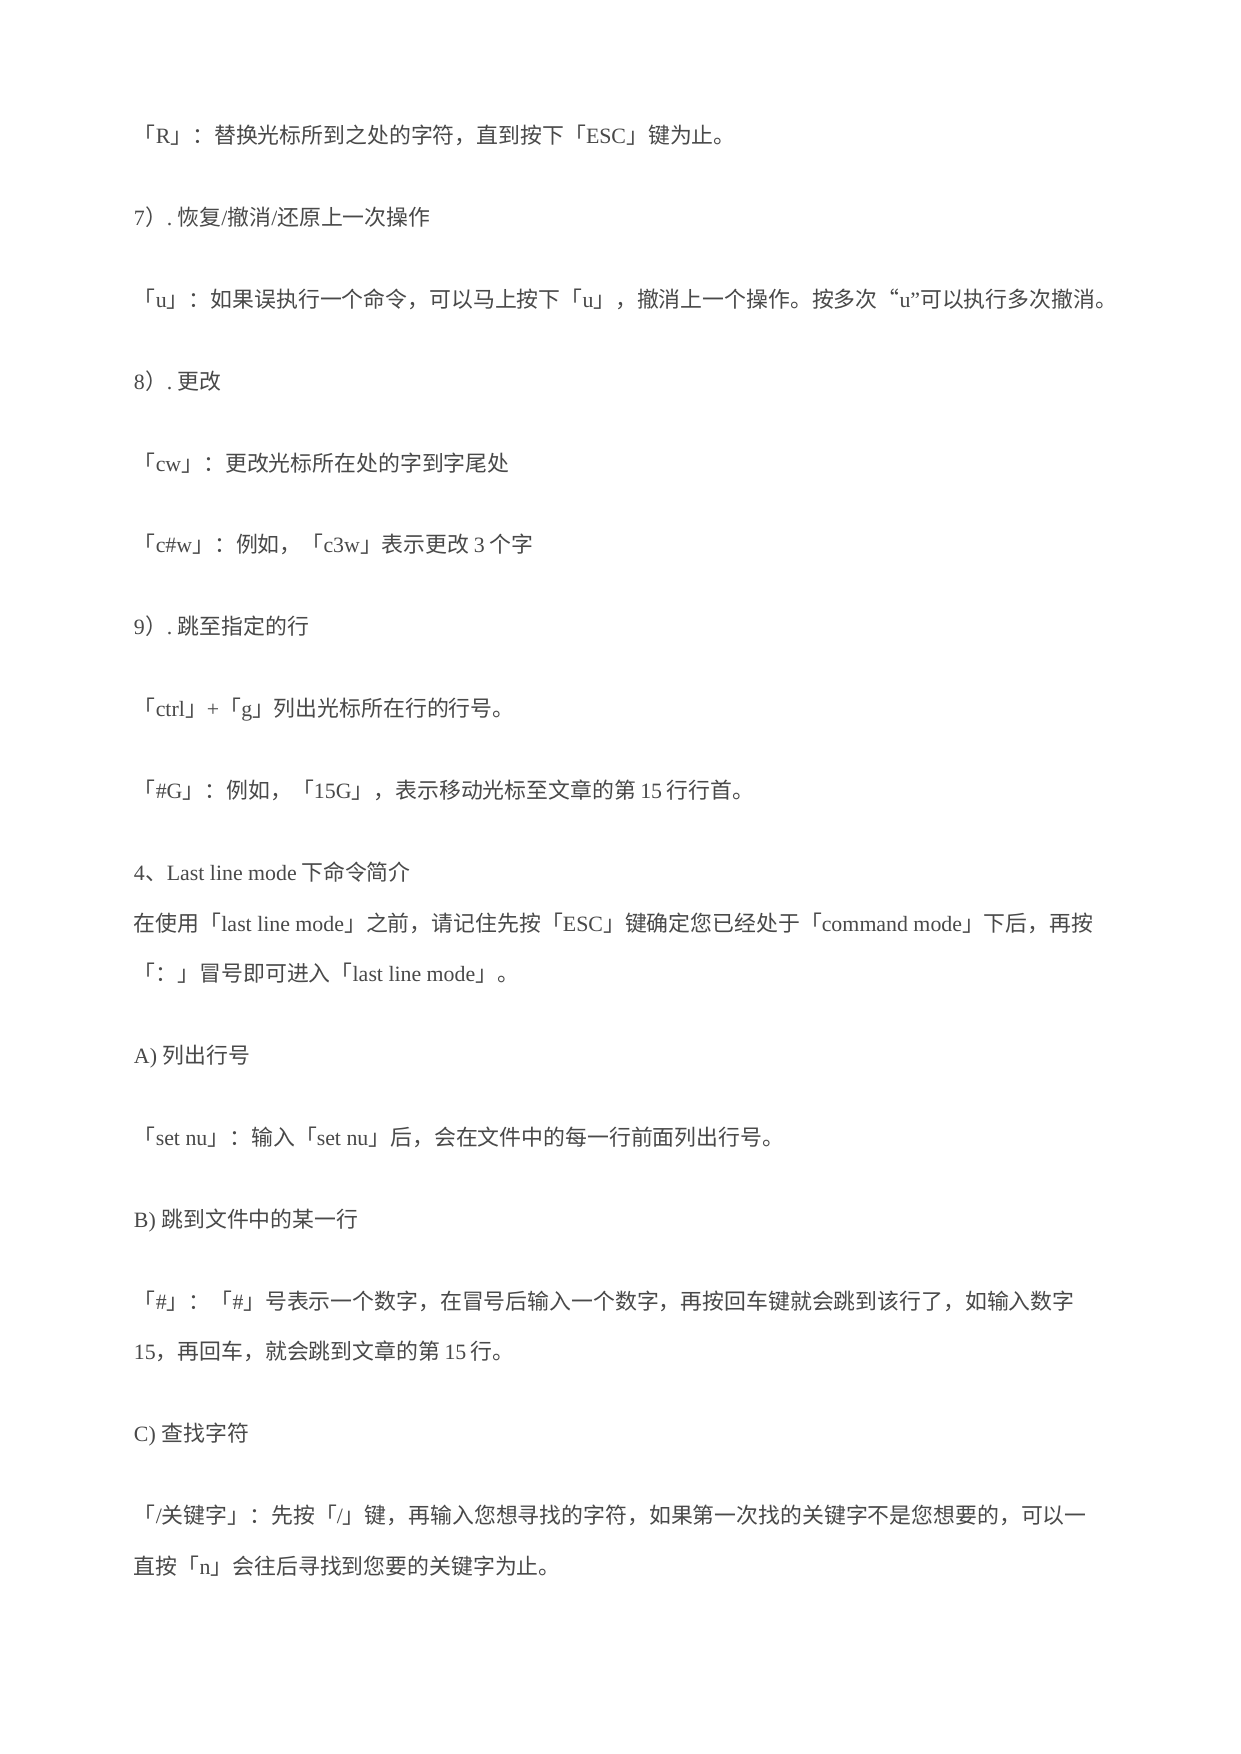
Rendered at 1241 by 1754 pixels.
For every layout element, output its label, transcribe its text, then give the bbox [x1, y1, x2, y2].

text A) 列出行号 [134, 1038, 1106, 1070]
text 「u」：如果误执行一个命令，可以马上按下「u」，撤消上一个操作。按多次“u”可以执行多次撤消。 [134, 282, 1106, 313]
text 「cw」：更改光标所在处的字到字尾处 [134, 446, 1106, 477]
text 4、Last line mode下命令简介 在使用「last line mode」之前，请记住先按「ESC」键确定您已经处于「command mode」下后，再按「：」冒号即可进入「last line mode」。 [134, 855, 1106, 988]
text 「c#w」：例如，「c3w」表示更改3个字 [134, 527, 1106, 559]
text 8）. 更改 [134, 364, 1106, 395]
text 「#」：「#」号表示一个数字，在冒号后输入一个数字，再按回车键就会跳到该行了，如输入数字15，再回车，就会跳到文章的第15行。 [134, 1284, 1106, 1366]
text C) 查找字符 [134, 1416, 1106, 1448]
text 「ctrl」+「g」列出光标所在行的行号。 [134, 691, 1106, 723]
text 「#G」：例如，「15G」，表示移动光标至文章的第15行行首。 [134, 773, 1106, 805]
text 「/关键字」：先按「/」键，再输入您想寻找的字符，如果第一次找的关键字不是您想要的，可以一直按「n」会往后寻找到您要的关键字为止。 [134, 1498, 1106, 1580]
text 「R」：替换光标所到之处的字符，直到按下「ESC」键为止。 [134, 118, 1106, 150]
text 9）. 跳至指定的行 [134, 609, 1106, 641]
text 7）. 恢复/撤消/还原上一次操作 [134, 200, 1106, 232]
text B) 跳到文件中的某一行 [134, 1202, 1106, 1233]
text 「set nu」：输入「set nu」后，会在文件中的每一行前面列出行号。 [134, 1120, 1106, 1152]
